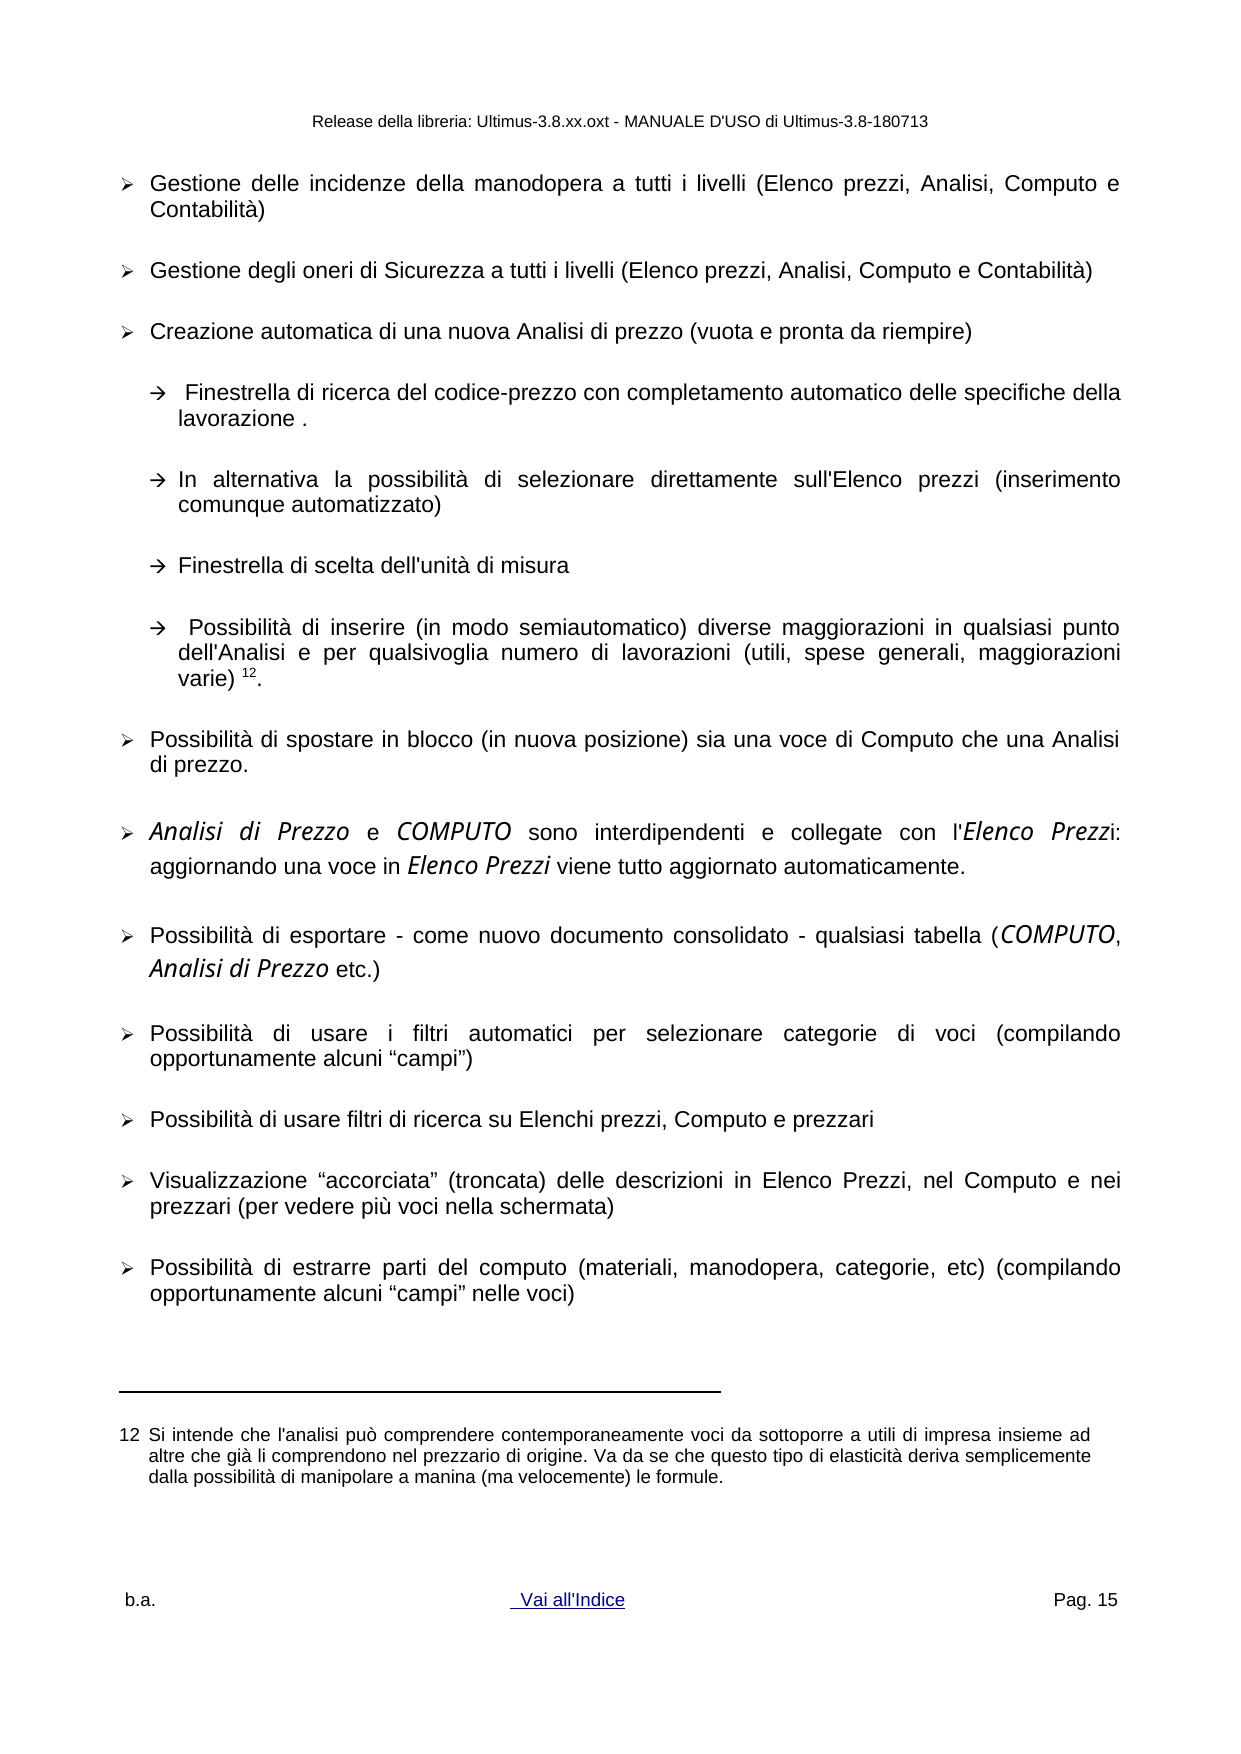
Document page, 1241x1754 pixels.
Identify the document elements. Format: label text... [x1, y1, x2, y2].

list Finestrella di ricerca del codice-prezzo con completamento automatico delle specifiche della lavorazione . [148, 380, 1121, 431]
list Possibilità di esportare - come nuovo documento consolidato - qualsiasi tabella (COMPUTO, Analisi di Prezzo etc.) [120, 917, 1121, 985]
list Si intende che l'analisi può comprendere contemporaneamente voci da sottoporre a utili di impresa insieme ad altre che già li comprendono nel prezzario di origine. Va da se che questo tipo di elasticità deriva semplicemente dalla possibilità di manipolare a manina (ma velocemente) le formule. [119, 1424, 1092, 1487]
list Visualizzazione “accorciata” (troncata) delle descrizioni in Elenco Prezzi, nel Computo e nei prezzari (per vedere più voci nella schermata) [120, 1168, 1121, 1219]
list In alternativa la possibilità di selezionare direttamente sull'Elenco prezzi (inserimento comunque automatizzato) [148, 467, 1121, 518]
list Gestione degli oneri di Sicurezza a tutti i livelli (Elenco prezzi, Analisi, Computo e Contabilità) [120, 258, 1121, 283]
list Analisi di Prezzo e COMPUTO sono interdipendenti e collegate con l'Elenco Prezzi: aggiornando una voce in Elenco Prezzi viene tutto aggiornato automaticamente. [120, 813, 1121, 881]
list Finestrella di scelta dell'unità di misura [148, 553, 1121, 579]
list Possibilità di spostare in blocco (in nuova posizione) sia una voce di Computo che una Analisi di prezzo. [120, 727, 1121, 778]
list Possibilità di usare filtri di ricerca su Elenchi prezzi, Computo e prezzari [120, 1107, 1121, 1133]
list Possibilità di estrarre parti del computo (materiali, manodopera, categorie, etc) (compilando opportunamente alcuni “campi” nelle voci) [120, 1255, 1121, 1306]
list Possibilità di inserire (in modo semiautomatico) diverse maggiorazioni in qualsiasi punto dell'Analisi e per qualsivoglia numero di lavorazioni (utili, spese generali, maggiorazioni varie) . [148, 614, 1121, 691]
list Gestione delle incidenze della manodopera a tutti i livelli (Elenco prezzi, Analisi, Computo e Contabilità) [120, 171, 1121, 222]
list Possibilità di usare i filtri automatici per selezionare categorie di voci (compilando opportunamente alcuni “campi”) [120, 1020, 1121, 1072]
list Creazione automatica di una nuova Analisi di prezzo (vuota e pronta da riempire) [120, 319, 1121, 344]
